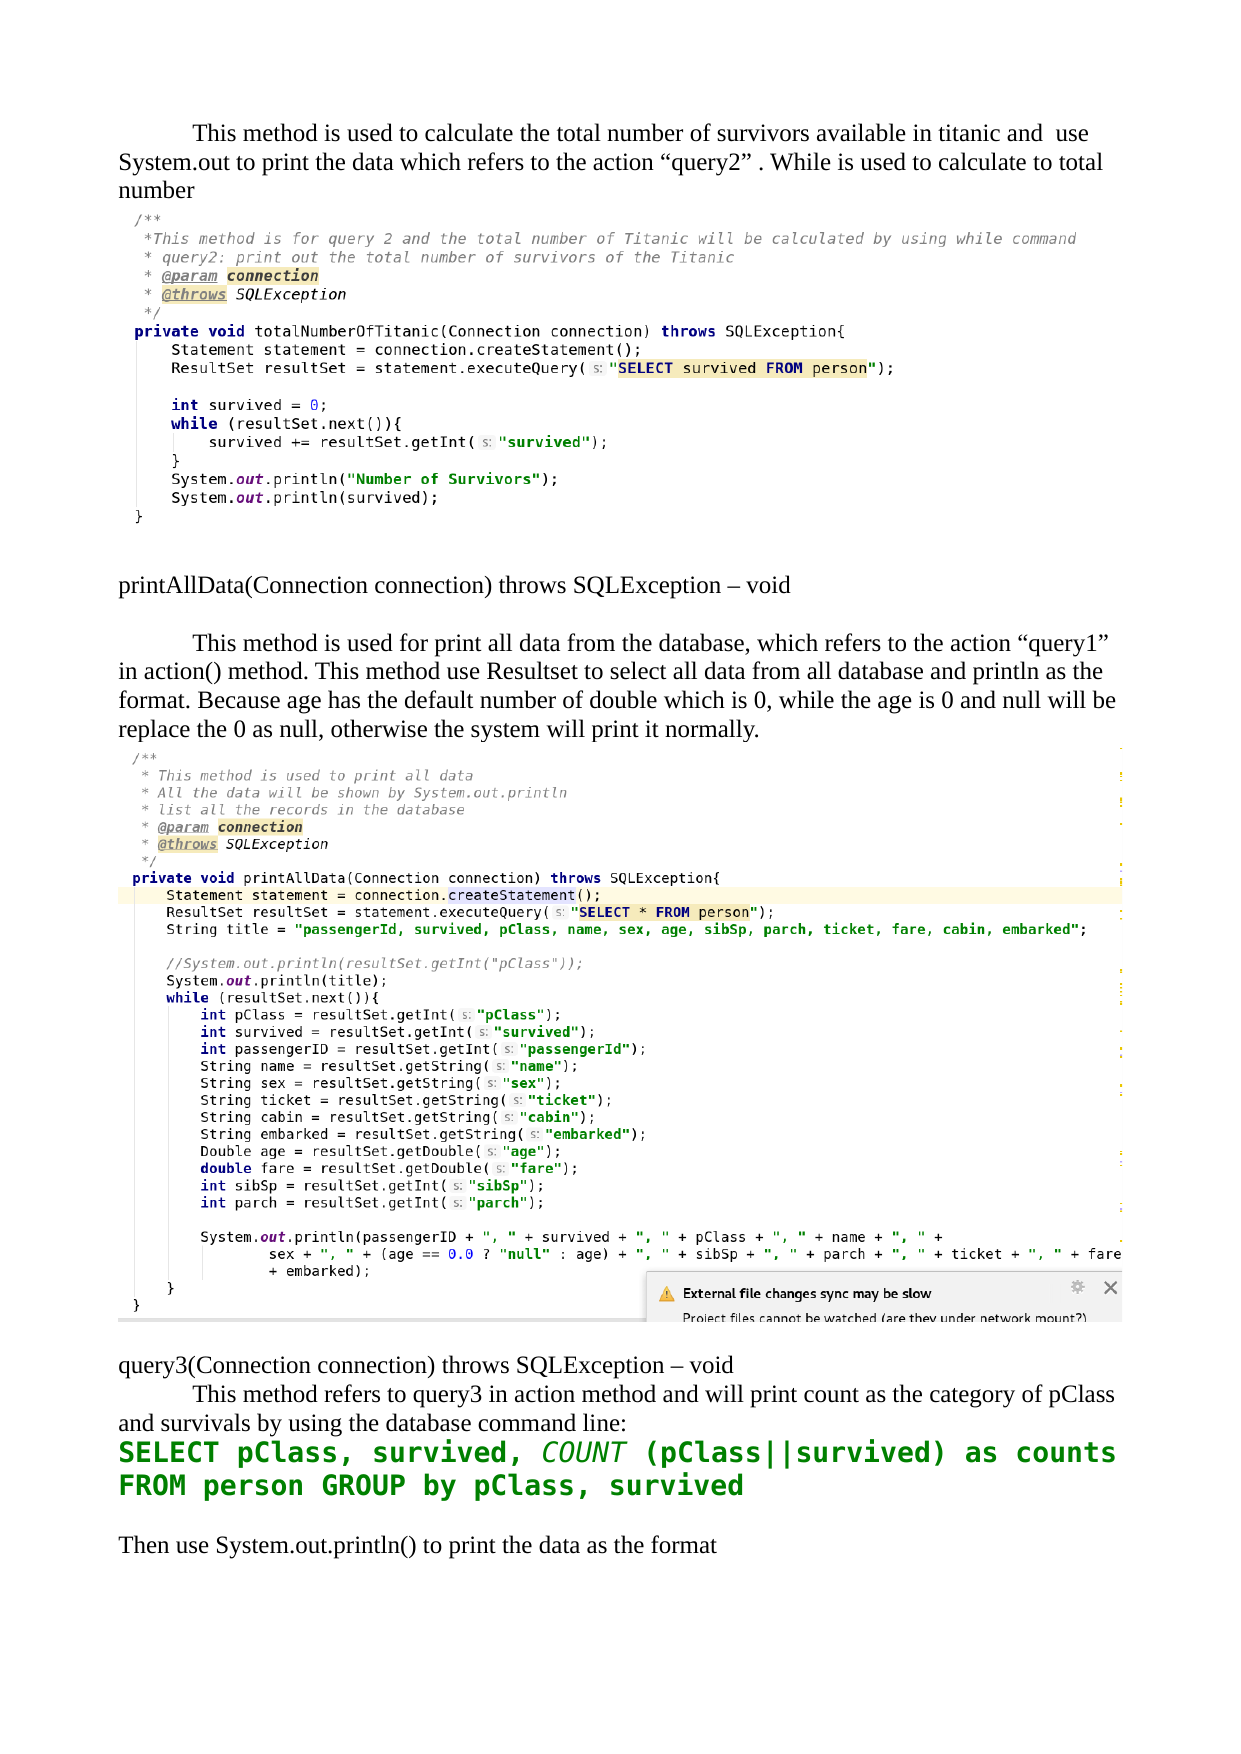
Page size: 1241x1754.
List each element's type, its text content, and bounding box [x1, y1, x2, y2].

text SELECT pClass, survived, COUNT (pClass||survived) as counts FROM person GROUP by pClass, survived [118, 1436, 1122, 1502]
text This method is used for print all data from the database, which refers to the action “query1” in action() method. This method use Resultset to select all data from all database and println as the format. Because age has the default number of double which is 0, while the age is 0 and null will be replace the 0 as null, otherwise the system will print it normally. [118, 628, 1122, 742]
text printAllData(Connection connection) throws SQLException – void [118, 570, 1122, 599]
text This method refers to query3 in action method and will print count as the category of pClass and survivals by using the database command line: [118, 1379, 1122, 1436]
text This method is used to calculate the total number of survivors available in titanic and use System.out to print the data which refers to the action “query2” . While is used to calculate to total number [118, 118, 1122, 204]
text Then use System.out.println() to print the data as the format [118, 1531, 1122, 1559]
picture [118, 742, 1123, 1322]
picture [118, 204, 1123, 542]
text query3(Connection connection) throws SQLException – void [118, 1350, 1122, 1379]
